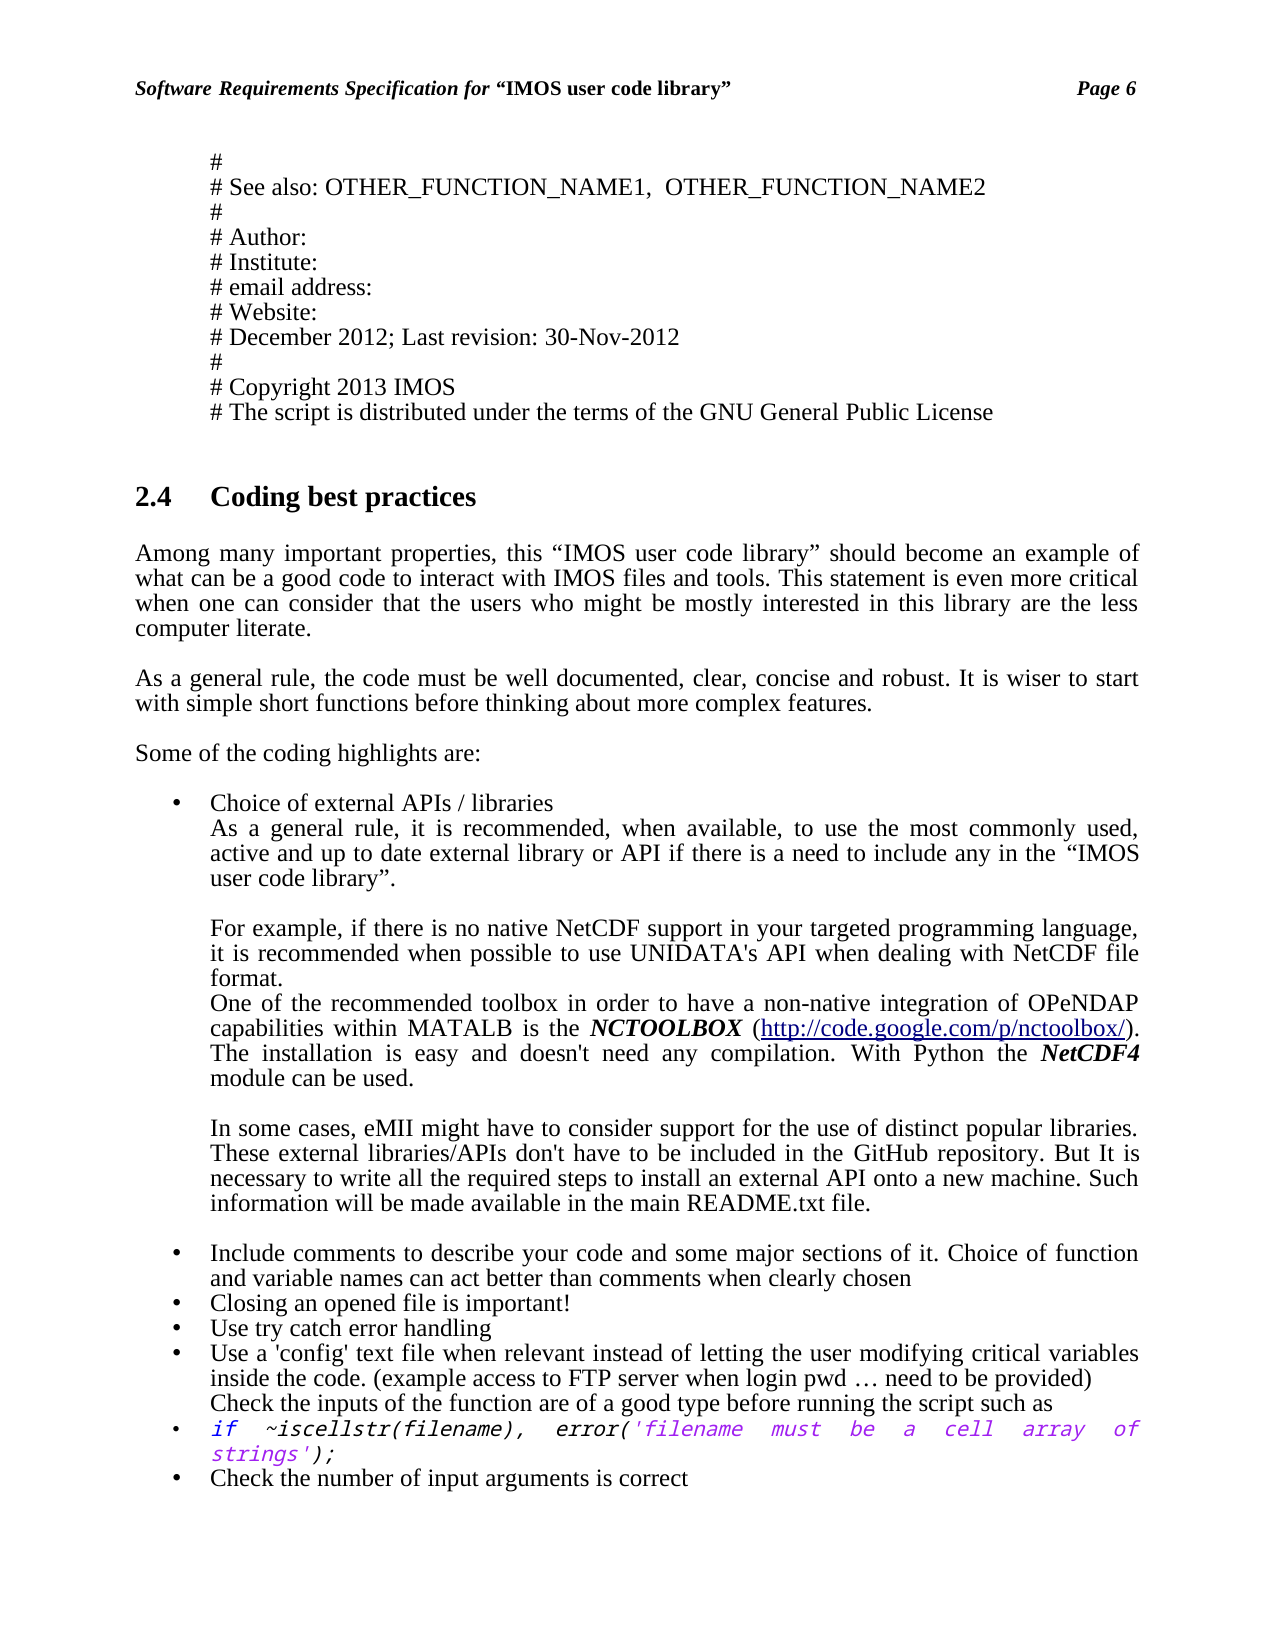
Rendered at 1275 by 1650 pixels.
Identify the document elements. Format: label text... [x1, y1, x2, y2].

text Among many important properties, this “IMOS user code library” should become an example of what can be a good code to interact with IMOS files and tools. This statement is even more critical when one can consider that the users who might be mostly interested in this library are the less computer literate. [135, 542, 1140, 642]
list Use try catch error handling [172, 1317, 1140, 1342]
text # See also: OTHER_FUNCTION_NAME1, OTHER_FUNCTION_NAME2 [135, 175, 1140, 200]
list Check the inputs of the function are of a good type before running the script such as [172, 1392, 1140, 1417]
text # [135, 200, 1140, 225]
list Closing an opened file is important! [172, 1292, 1140, 1317]
text # email address: [135, 275, 1140, 300]
text # Author: [135, 225, 1140, 250]
text # The script is distributed under the terms of the GNU General Public License [135, 400, 1140, 425]
list Include comments to describe your code and some major sections of it. Choice of function and variable names can act better than comments when clearly chosen [172, 1242, 1140, 1292]
text One of the recommended toolbox in order to have a non-native integration of OPeNDAP capabilities within MATALB is the NCTOOLBOX (http://code.google.com/p/nctoolbox/). The installation is easy and doesn't need any compilation. With Python the NetCDF4 module can be used. [210, 992, 1140, 1092]
text Some of the coding highlights are: [135, 742, 1140, 767]
list if ~iscellstr(filename), error('filename must be a cell array of strings'); [172, 1417, 1140, 1467]
list Use a 'config' text file when relevant instead of letting the user modifying critical variables inside the code. (example access to FTP server when login pwd … need to be provided) [172, 1342, 1140, 1392]
list Check the number of input arguments is correct [172, 1467, 1140, 1492]
list Choice of external APIs / libraries [172, 792, 1140, 817]
text # Website: [135, 300, 1140, 325]
text # Copyright 2013 IMOS [135, 375, 1140, 400]
text # December 2012; Last revision: 30-Nov-2012 [135, 325, 1140, 350]
text # [135, 350, 1140, 375]
text # [135, 150, 1140, 175]
text As a general rule, it is recommended, when available, to use the most commonly used, active and up to date external library or API if there is a need to include any in the “IMOS user code library”. [210, 817, 1140, 892]
subtitle Coding best practices [135, 479, 1140, 513]
text # Institute: [135, 250, 1140, 275]
text In some cases, eMII might have to consider support for the use of distinct popular libraries. These external libraries/APIs don't have to be included in the GitHub repository. But It is necessary to write all the required steps to install an external API onto a new machine. Such information will be made available in the main README.txt file. [210, 1117, 1140, 1217]
text As a general rule, the code must be well documented, clear, concise and robust. It is wiser to start with simple short functions before thinking about more complex features. [135, 667, 1140, 717]
text For example, if there is no native NetCDF support in your targeted programming language, it is recommended when possible to use UNIDATA's API when dealing with NetCDF file format. [210, 917, 1140, 992]
